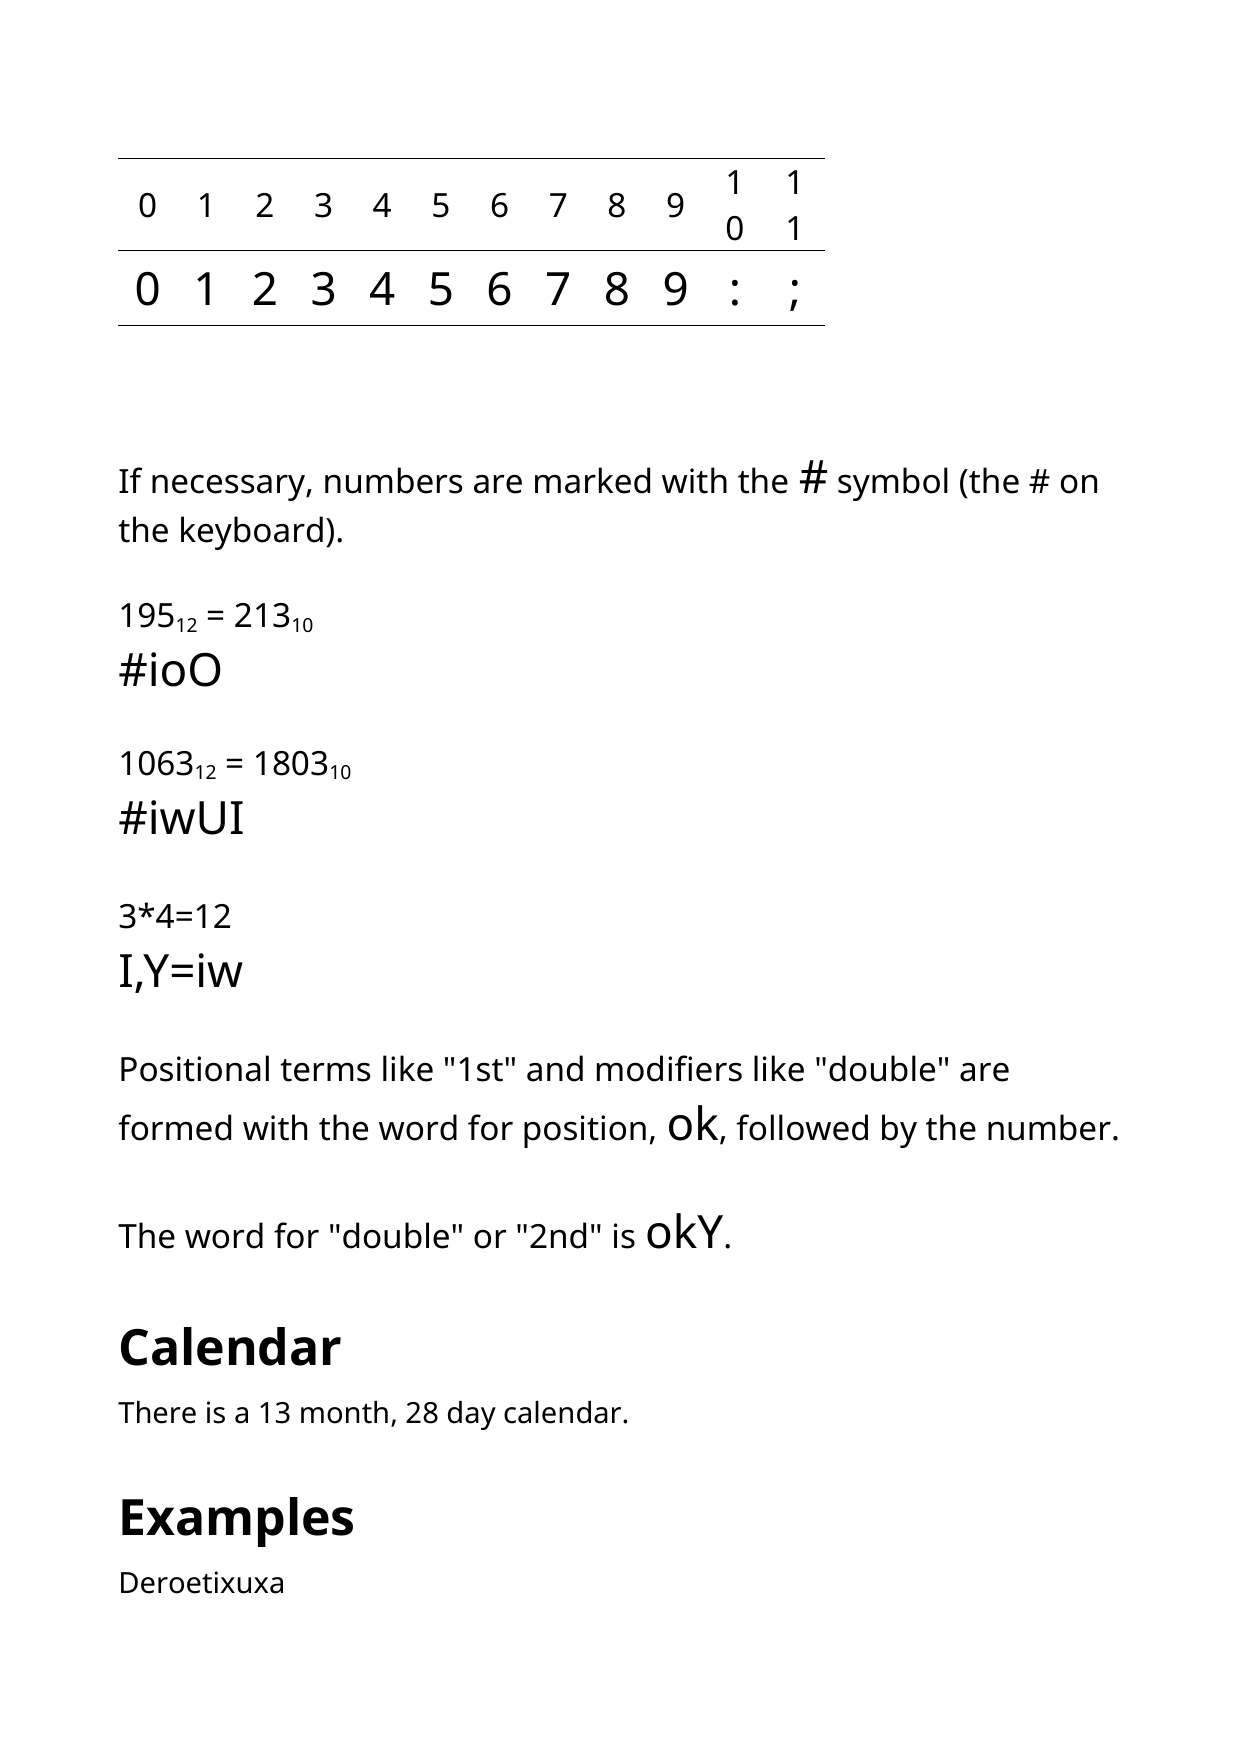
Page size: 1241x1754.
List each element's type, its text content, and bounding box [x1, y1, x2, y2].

table_header 6 [470, 159, 529, 250]
table_header 4 [353, 159, 411, 250]
table_cell 5 [411, 251, 470, 325]
table_cell 4 [353, 251, 411, 325]
subtitle Examples [118, 1482, 1122, 1550]
table_cell 6 [470, 251, 529, 325]
table_header 11 [765, 159, 825, 250]
table_cell 0 [118, 251, 177, 325]
subtitle Calendar [118, 1312, 1122, 1380]
text Positional terms like "1st" and modifiers like "double" are formed with the word for position, ok, followed by the number. [118, 1046, 1122, 1154]
table_cell : [705, 251, 765, 325]
text The word for "double" or "2nd" is okY. [118, 1199, 1122, 1262]
table_cell 8 [587, 251, 646, 325]
table_header 8 [587, 159, 646, 250]
table_header 0 [118, 159, 177, 250]
text Deroetixuxa [118, 1563, 1122, 1602]
table_cell ; [765, 251, 825, 325]
text I,Y=iw [118, 938, 1122, 1001]
table_header 9 [646, 159, 704, 250]
table_cell 1 [177, 251, 235, 325]
table_header 5 [411, 159, 470, 250]
table_header 7 [529, 159, 587, 250]
text #ioO [118, 638, 1122, 700]
text 19512 = 21310 [118, 592, 1122, 638]
table_header 10 [705, 159, 765, 250]
table_cell 2 [235, 251, 294, 325]
table_cell 3 [294, 251, 353, 325]
table_header 2 [235, 159, 294, 250]
text 3*4=12 [118, 893, 1122, 938]
table_cell 7 [529, 251, 587, 325]
text 106312 = 180310 [118, 740, 1122, 785]
table_header 1 [177, 159, 235, 250]
text If necessary, numbers are marked with the # symbol (the # on the keyboard). [118, 445, 1122, 553]
table_cell 9 [646, 251, 704, 325]
table_header 3 [294, 159, 353, 250]
text #iwUI [118, 785, 1122, 848]
text There is a 13 month, 28 day calendar. [118, 1392, 1122, 1432]
